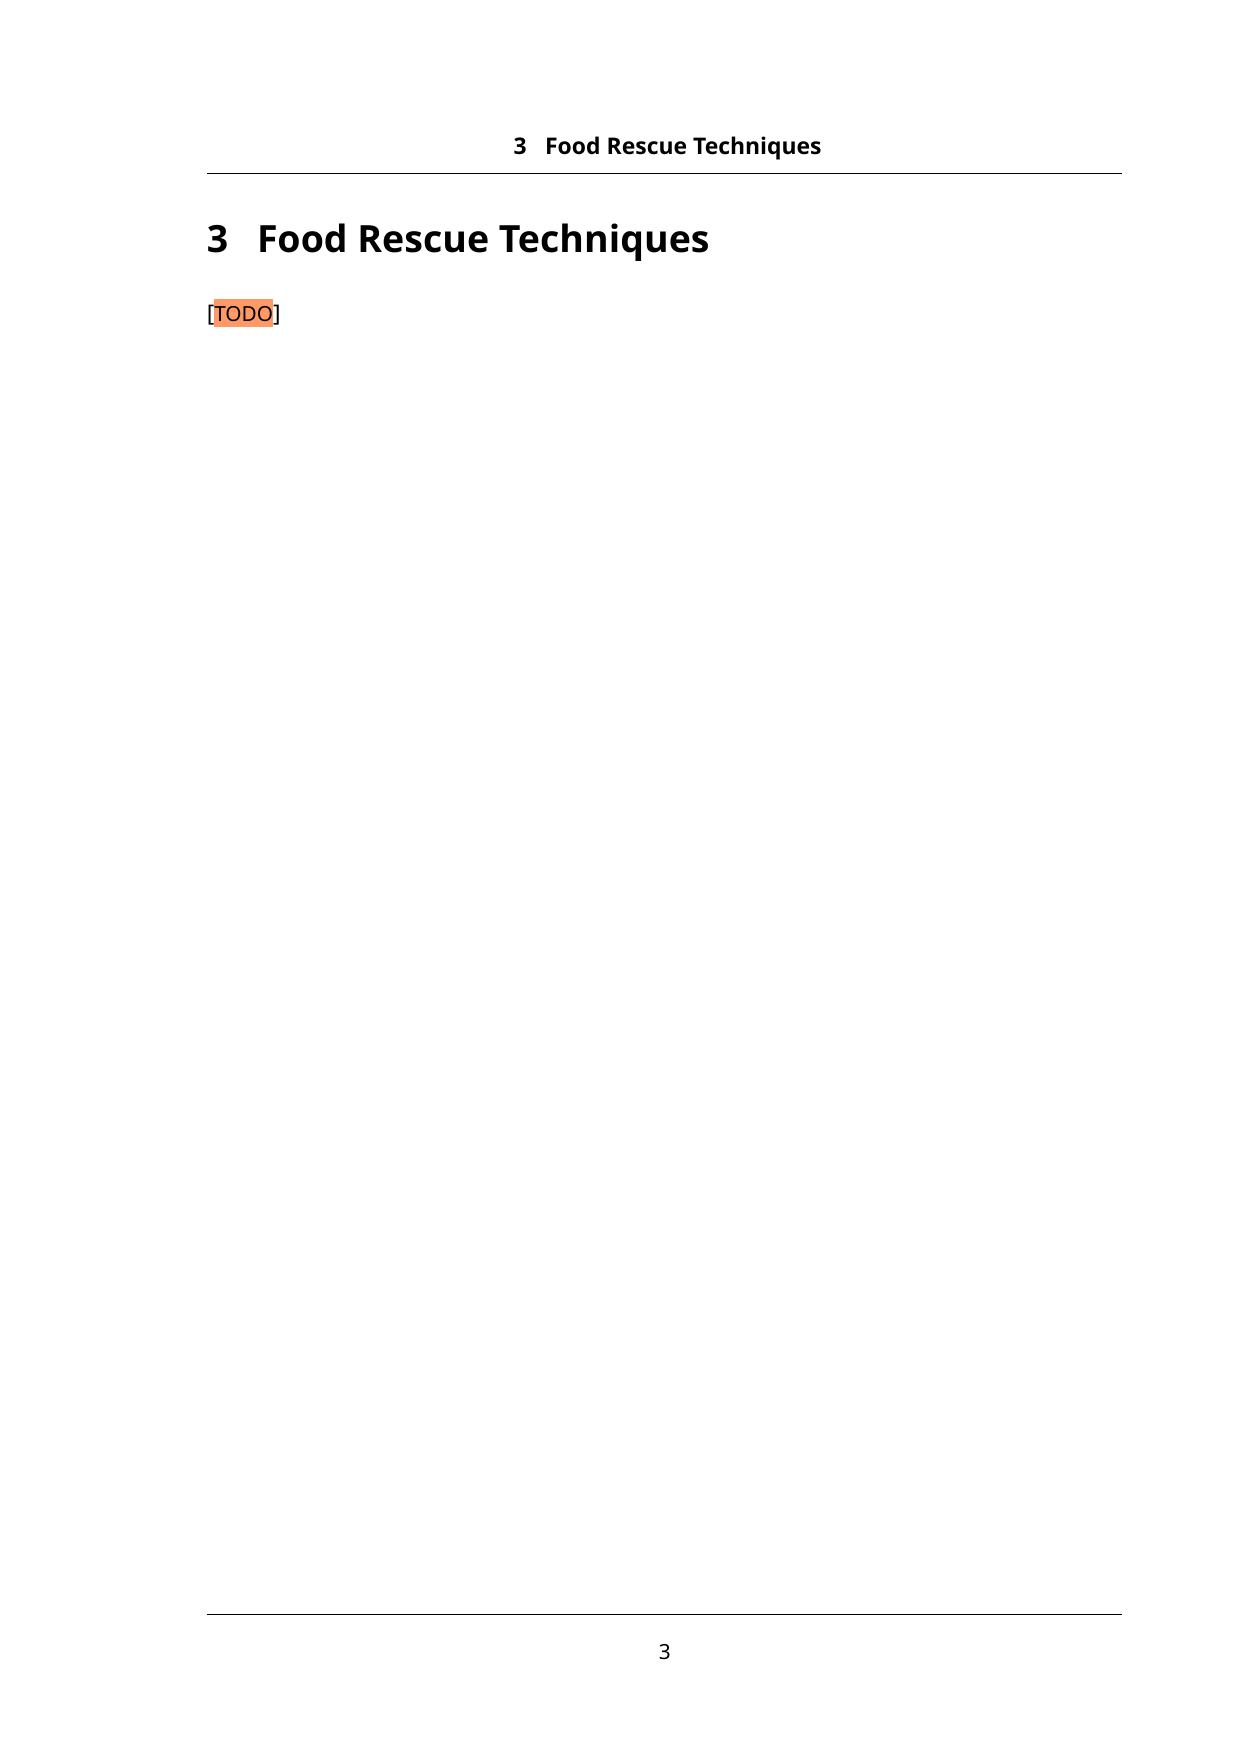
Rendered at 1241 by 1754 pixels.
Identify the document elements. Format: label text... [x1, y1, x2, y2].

text [TODO] [207, 297, 1122, 328]
subtitle Food Rescue Techniques [207, 212, 1122, 263]
